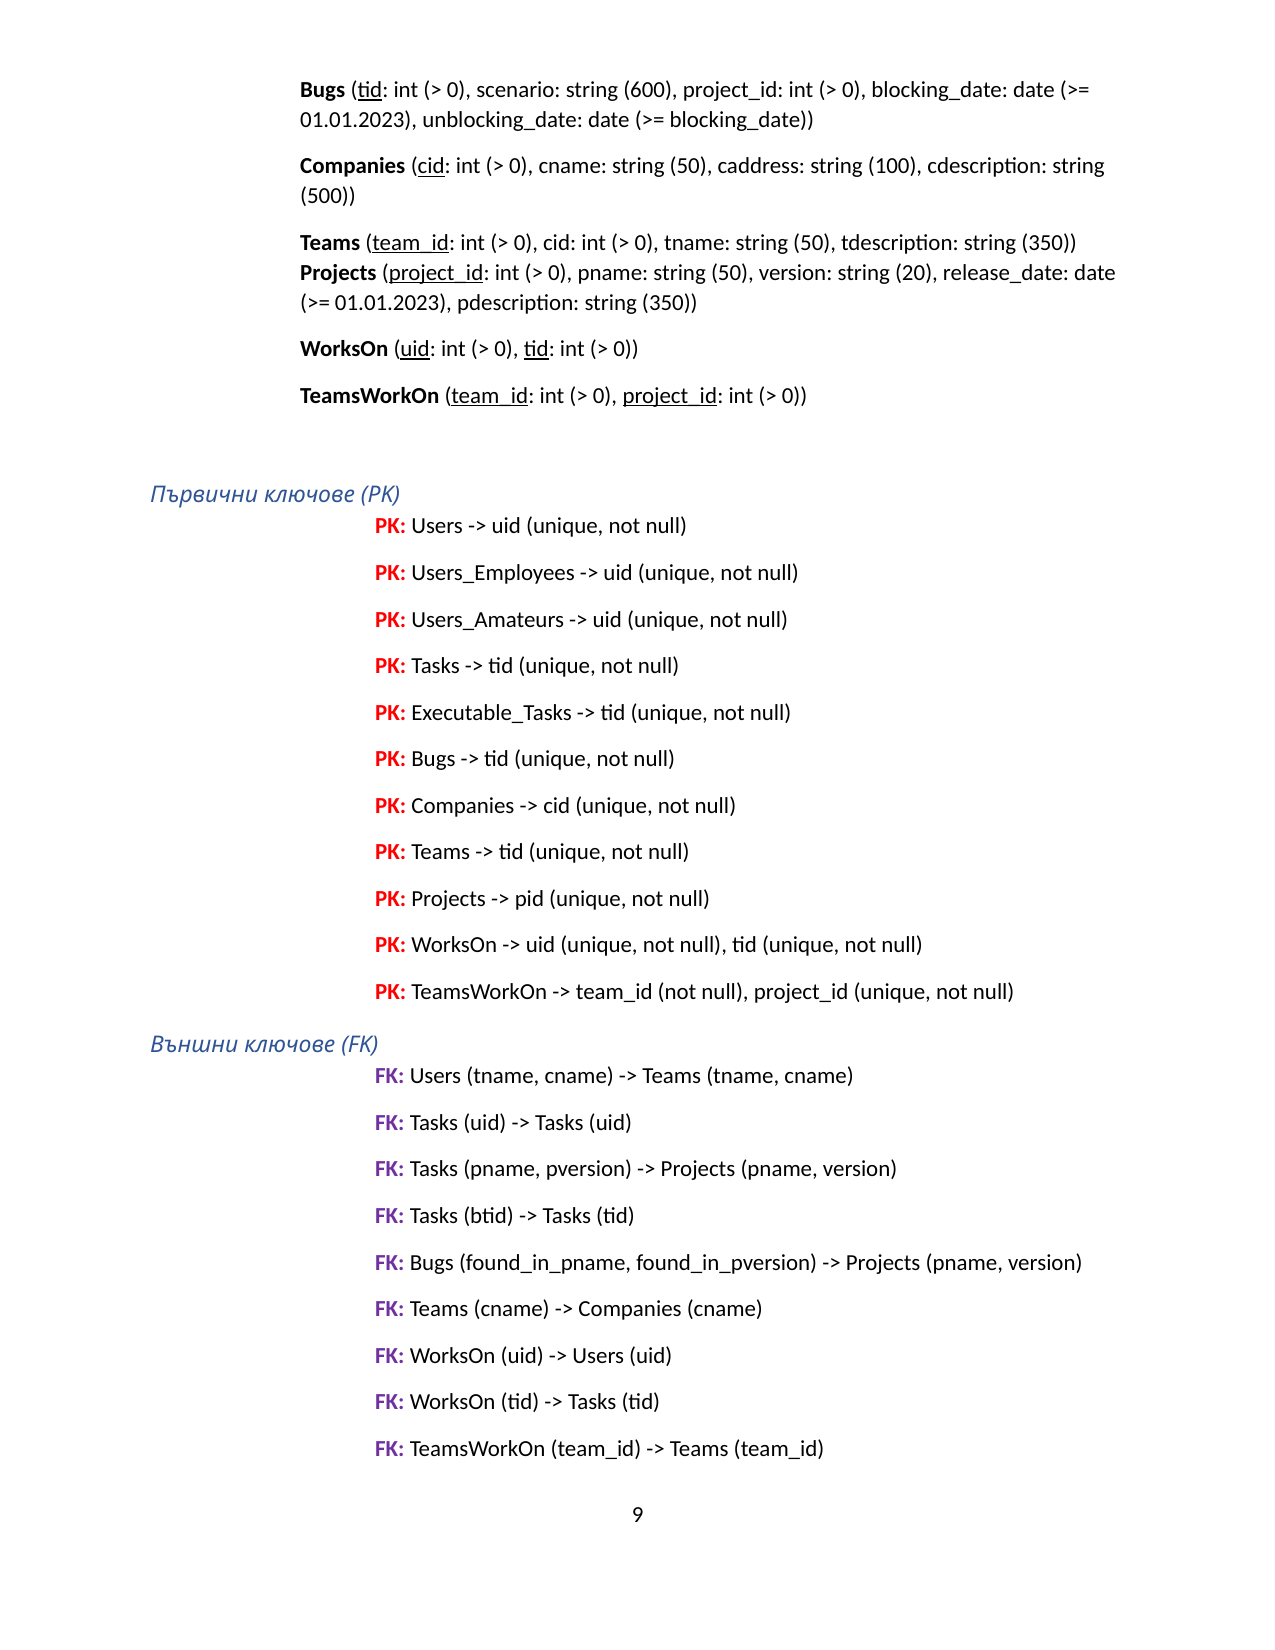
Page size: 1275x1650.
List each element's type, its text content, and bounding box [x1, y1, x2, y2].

text Teams (team_id: int (> 0), cid: int (> 0), tname: string (50), tdescription: string (350)) Projects (project_id: int (> 0), pname: string (50), version: string (20), release_date: date (>= 01.01.2023), pdescription: string (350)) [300, 228, 1125, 316]
text FK: Tasks (btid) -> Tasks (tid) [300, 1201, 1125, 1229]
text PK: Users_Employees -> uid (unique, not null) [375, 558, 1125, 586]
text PK: Executable_Tasks -> tid (unique, not null) [375, 698, 1125, 726]
text Companies (cid: int (> 0), cname: string (50), caddress: string (100), cdescription: string (500)) [300, 151, 1125, 209]
text FK: Tasks (uid) -> Tasks (uid) [300, 1108, 1125, 1136]
text FK: Users (tname, cname) -> Teams (tname, cname) [300, 1061, 1125, 1089]
text PK: Bugs -> tid (unique, not null) [375, 744, 1125, 772]
text PK: Companies -> cid (unique, not null) [375, 791, 1125, 819]
text PK: Tasks -> tid (unique, not null) [375, 651, 1125, 679]
text Bugs (tid: int (> 0), scenario: string (600), project_id: int (> 0), blocking_date: date (>= 01.01.2023), unblocking_date: date (>= blocking_date)) [300, 75, 1125, 133]
text PK: WorksOn -> uid (unique, not null), tid (unique, not null) [375, 931, 1125, 959]
text FK: Tasks (pname, pversion) -> Projects (pname, version) [300, 1154, 1125, 1182]
text FK: WorksOn (uid) -> Users (uid) [375, 1341, 1125, 1369]
text PK: Users -> uid (unique, not null) [375, 512, 1125, 539]
text PK: TeamsWorkOn -> team_id (not null), project_id (unique, not null) [375, 977, 1125, 1005]
text FK: WorksOn (tid) -> Tasks (tid) [375, 1387, 1125, 1415]
text PK: Projects -> pid (unique, not null) [375, 884, 1125, 912]
subtitle Първични ключове (PK) [150, 478, 1125, 509]
text PK: Teams -> tid (unique, not null) [375, 837, 1125, 866]
text WorksOn (uid: int (> 0), tid: int (> 0)) [300, 334, 1125, 362]
text TeamsWorkOn (team_id: int (> 0), project_id: int (> 0)) [300, 381, 1125, 409]
text FK: Bugs (found_in_pname, found_in_pversion) -> Projects (pname, version) [375, 1248, 1125, 1276]
text FK: Teams (cname) -> Companies (cname) [375, 1294, 1125, 1322]
subtitle Външни ключове (FK) [150, 1028, 1125, 1059]
text FK: TeamsWorkOn (team_id) -> Teams (team_id) [375, 1434, 1125, 1462]
text PK: Users_Amateurs -> uid (unique, not null) [375, 605, 1125, 633]
